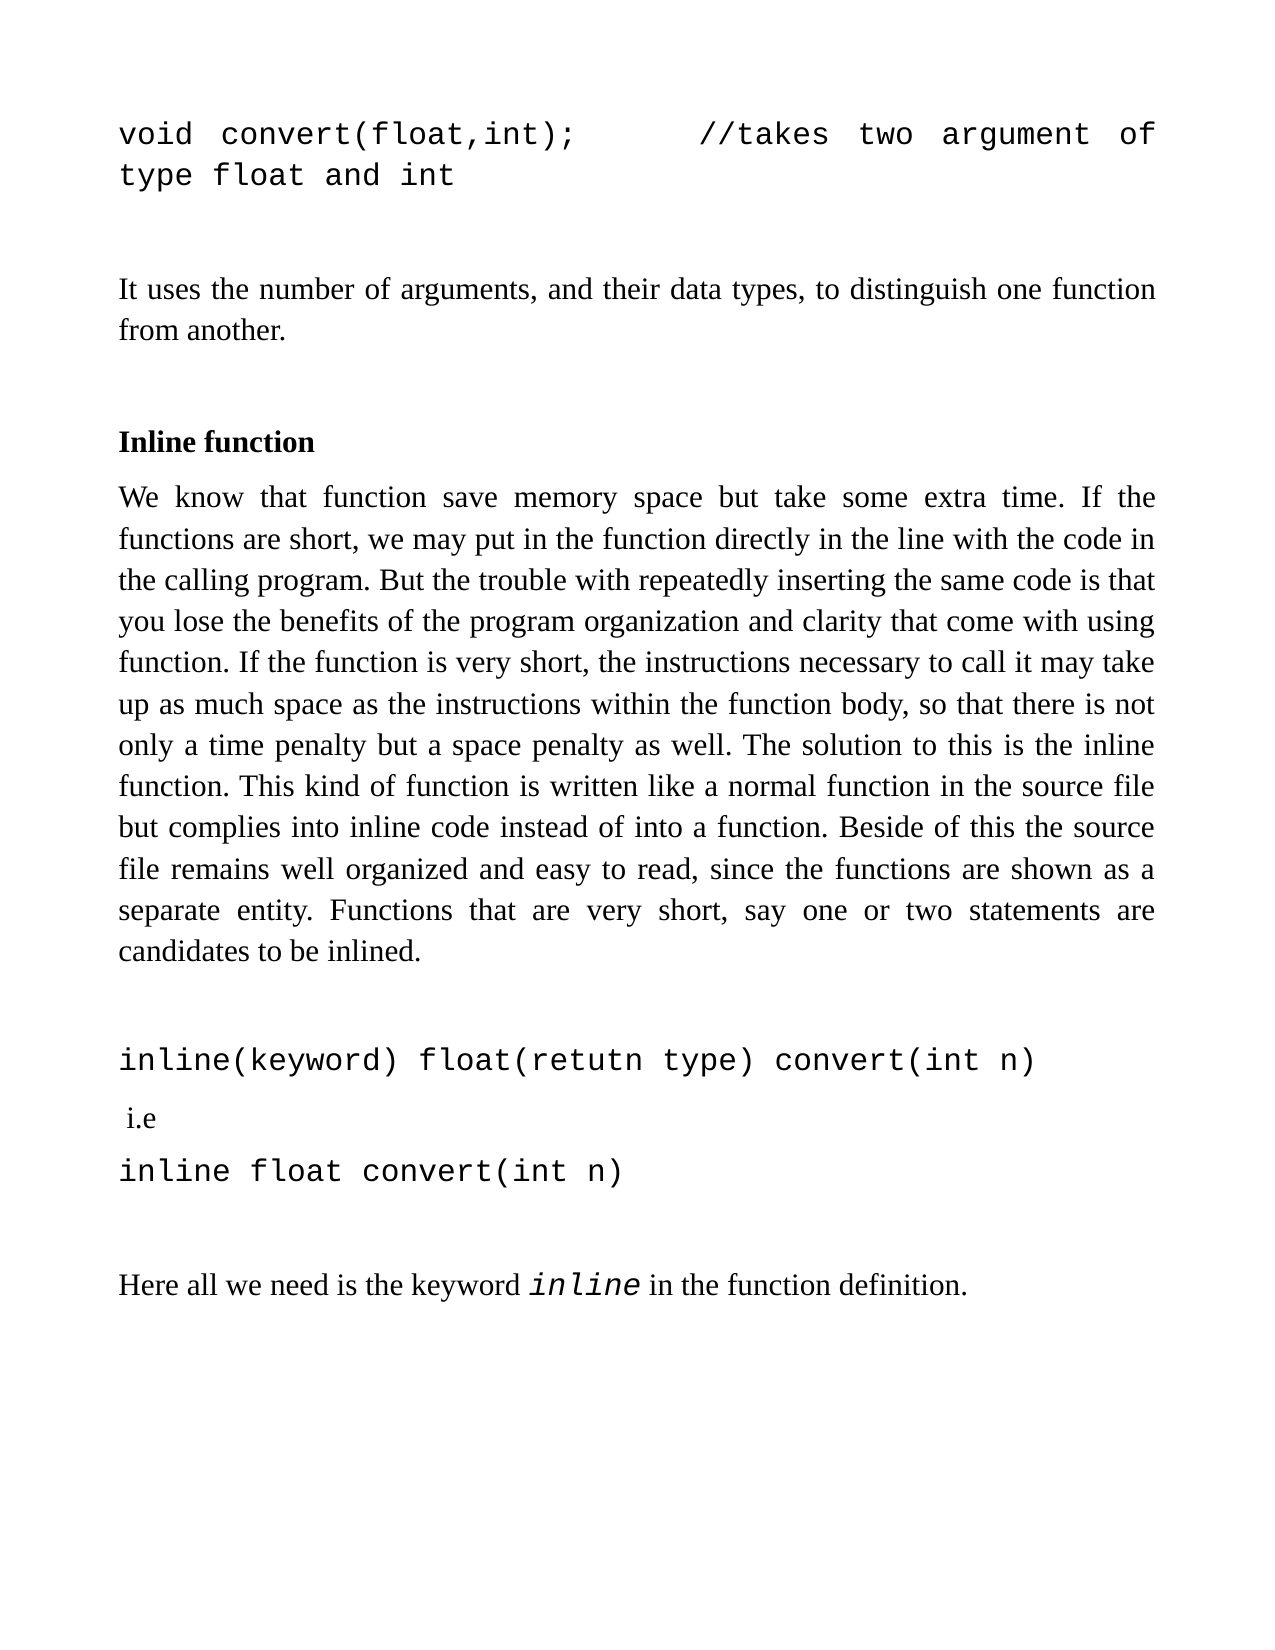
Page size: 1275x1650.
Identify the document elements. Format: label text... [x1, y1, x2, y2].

text inline float convert(int n) [118, 1155, 1157, 1191]
text inline(keyword) float(retutn type) convert(int n) [118, 1044, 1157, 1079]
text We know that function save memory space but take some extra time. If the functions are short, we may put in the function directly in the line with the code in the calling program. But the trouble with repeatedly inserting the same code is that you lose the benefits of the program organization and clarity that come with using function. If the function is very short, the instructions necessary to call it may take up as much space as the instructions within the function body, so that there is not only a time penalty but a space penalty as well. The solution to this is the inline function. This kind of function is written like a normal function in the source file but complies into inline code instead of into a function. Beside of this the source file remains well organized and easy to read, since the functions are shown as a separate entity. Functions that are very short, say one or two statements are candidates to be inlined. [118, 479, 1157, 968]
text i.e [118, 1099, 1157, 1135]
text void convert(float,int); //takes two argument of type float and int [118, 118, 1157, 194]
text Here all we need is the keyword inline in the function definition. [118, 1266, 1157, 1305]
text Inline function [118, 423, 1157, 459]
text It uses the number of arguments, and their data types, to distinguish one function from another. [118, 270, 1157, 347]
